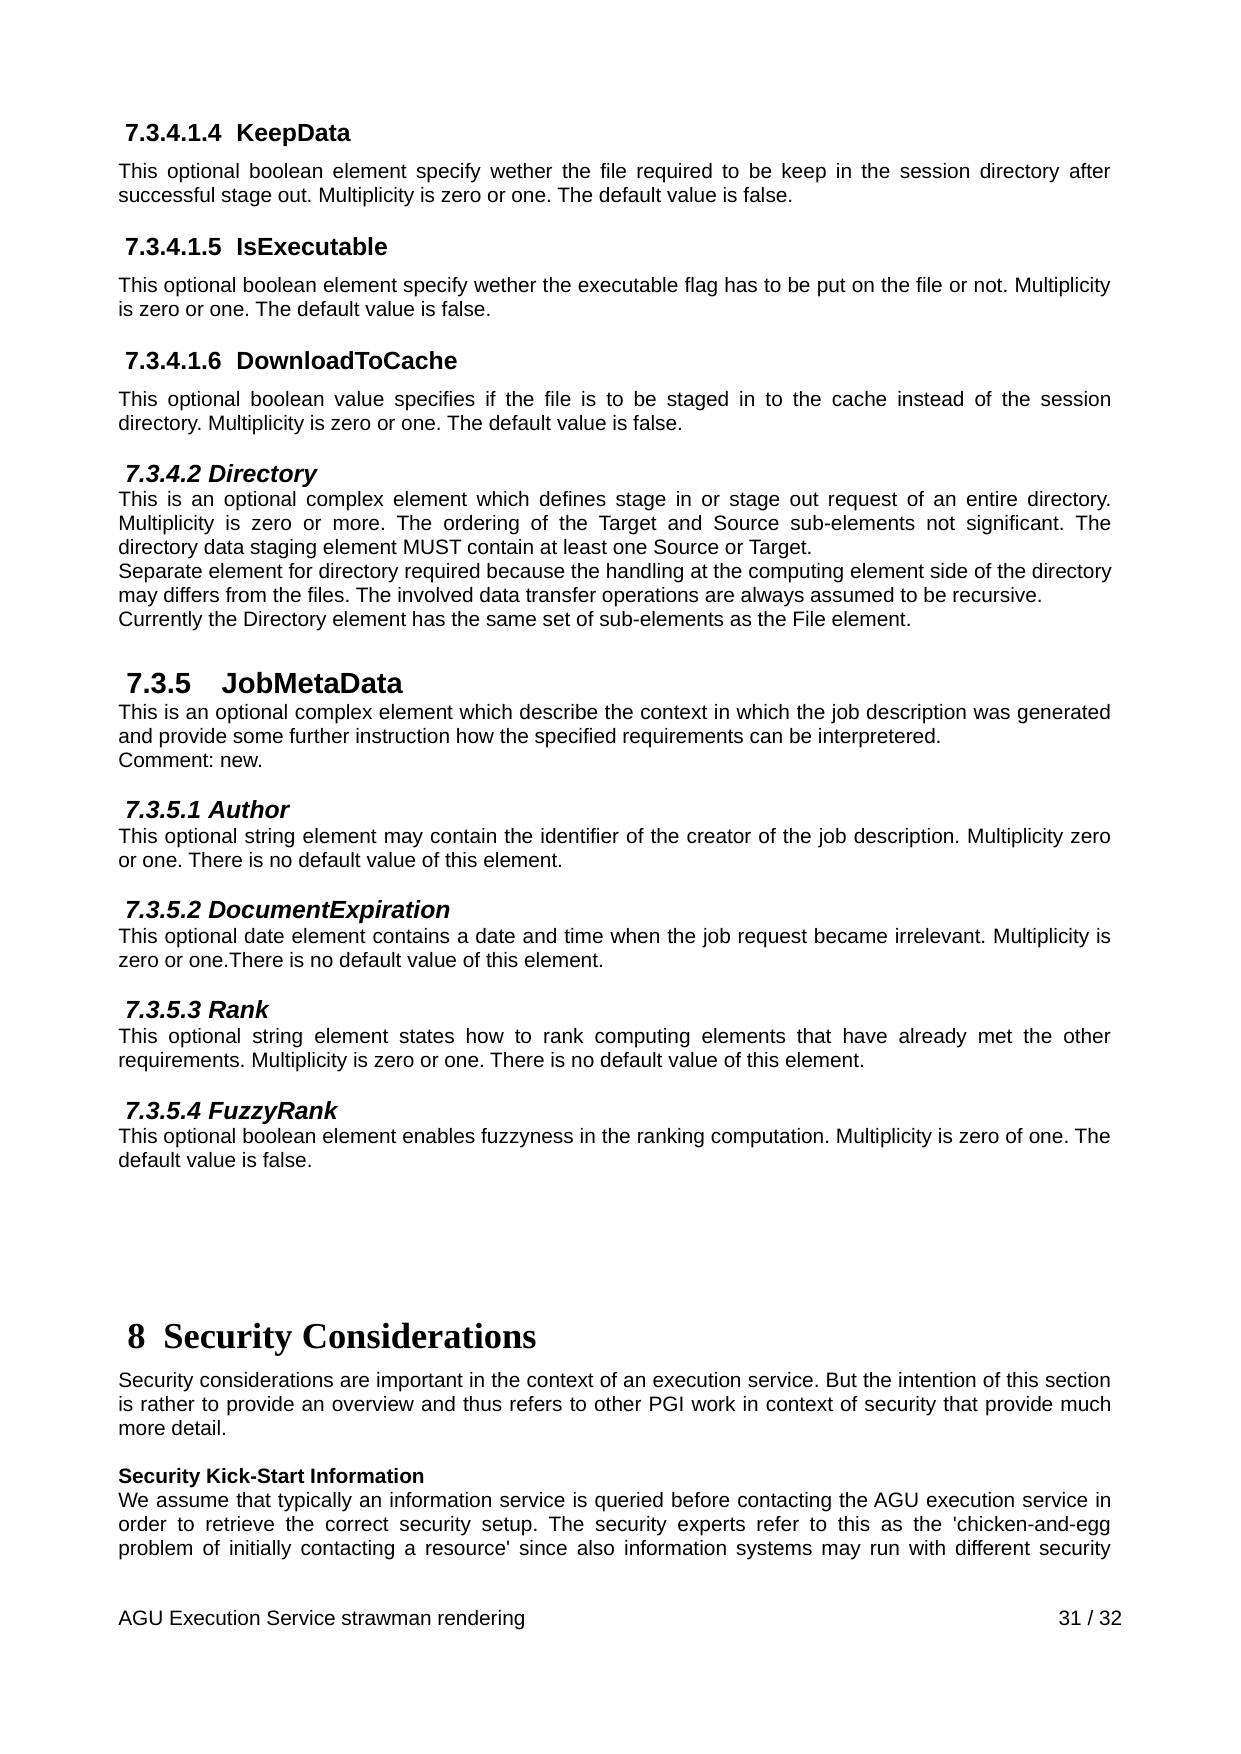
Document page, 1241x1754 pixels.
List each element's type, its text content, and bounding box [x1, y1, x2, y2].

text Security Kick-Start Information [118, 1463, 1113, 1487]
text This optional boolean element specify wether the file required to be keep in the session directory after successful stage out. Multiplicity is zero or one. The default value is false. [118, 159, 1113, 207]
subtitle KeepData [118, 118, 1113, 147]
text This optional boolean element enables fuzzyness in the ranking computation. Multiplicity is zero of one. The default value is false. [118, 1124, 1113, 1172]
subtitle Author [118, 795, 1113, 824]
subtitle JobMetaData [118, 666, 1122, 700]
text This optional string element may contain the identifier of the creator of the job description. Multiplicity zero or one. There is no default value of this element. [118, 824, 1113, 872]
subtitle Directory [118, 459, 1113, 487]
text We assume that typically an information service is queried before contacting the AGU execution service in order to retrieve the correct security setup. The security experts refer to this as the 'chicken-and-egg problem of initially contacting a resource' since also information systems may run with different security [118, 1487, 1113, 1559]
text Separate element for directory required because the handling at the computing element side of the directory may differs from the files. The involved data transfer operations are always assumed to be recursive. [118, 559, 1113, 607]
text Currently the Directory element has the same set of sub-elements as the File element. [118, 607, 1113, 631]
text Comment: new. [118, 748, 1113, 772]
subtitle Rank [118, 996, 1113, 1024]
text Security considerations are important in the context of an execution service. But the intention of this section is rather to provide an overview and thus refers to other PGI work in context of security that provide much more detail. [118, 1368, 1113, 1439]
text This is an optional complex element which describe the context in which the job description was generated and provide some further instruction how the specified requirements can be interpretered. [118, 700, 1113, 748]
text This is an optional complex element which defines stage in or stage out request of an entire directory. Multiplicity is zero or more. The ordering of the Target and Source sub-elements not significant. The directory data staging element MUST contain at least one Source or Target. [118, 487, 1113, 559]
text This optional string element states how to rank computing elements that have already met the other requirements. Multiplicity is zero or one. There is no default value of this element. [118, 1024, 1113, 1072]
text This optional boolean element specify wether the executable flag has to be put on the file or not. Multiplicity is zero or one. The default value is false. [118, 273, 1113, 321]
text This optional date element contains a date and time when the job request became irrelevant. Multiplicity is zero or one.There is no default value of this element. [118, 924, 1113, 972]
subtitle DocumentExpiration [118, 896, 1113, 924]
text This optional boolean value specifies if the file is to be staged in to the cache instead of the session directory. Multiplicity is zero or one. The default value is false. [118, 387, 1113, 435]
subtitle FuzzyRank [118, 1096, 1113, 1124]
subtitle Security Considerations [118, 1314, 1122, 1356]
subtitle IsExecutable [118, 232, 1113, 261]
subtitle DownloadToCache [118, 346, 1113, 374]
